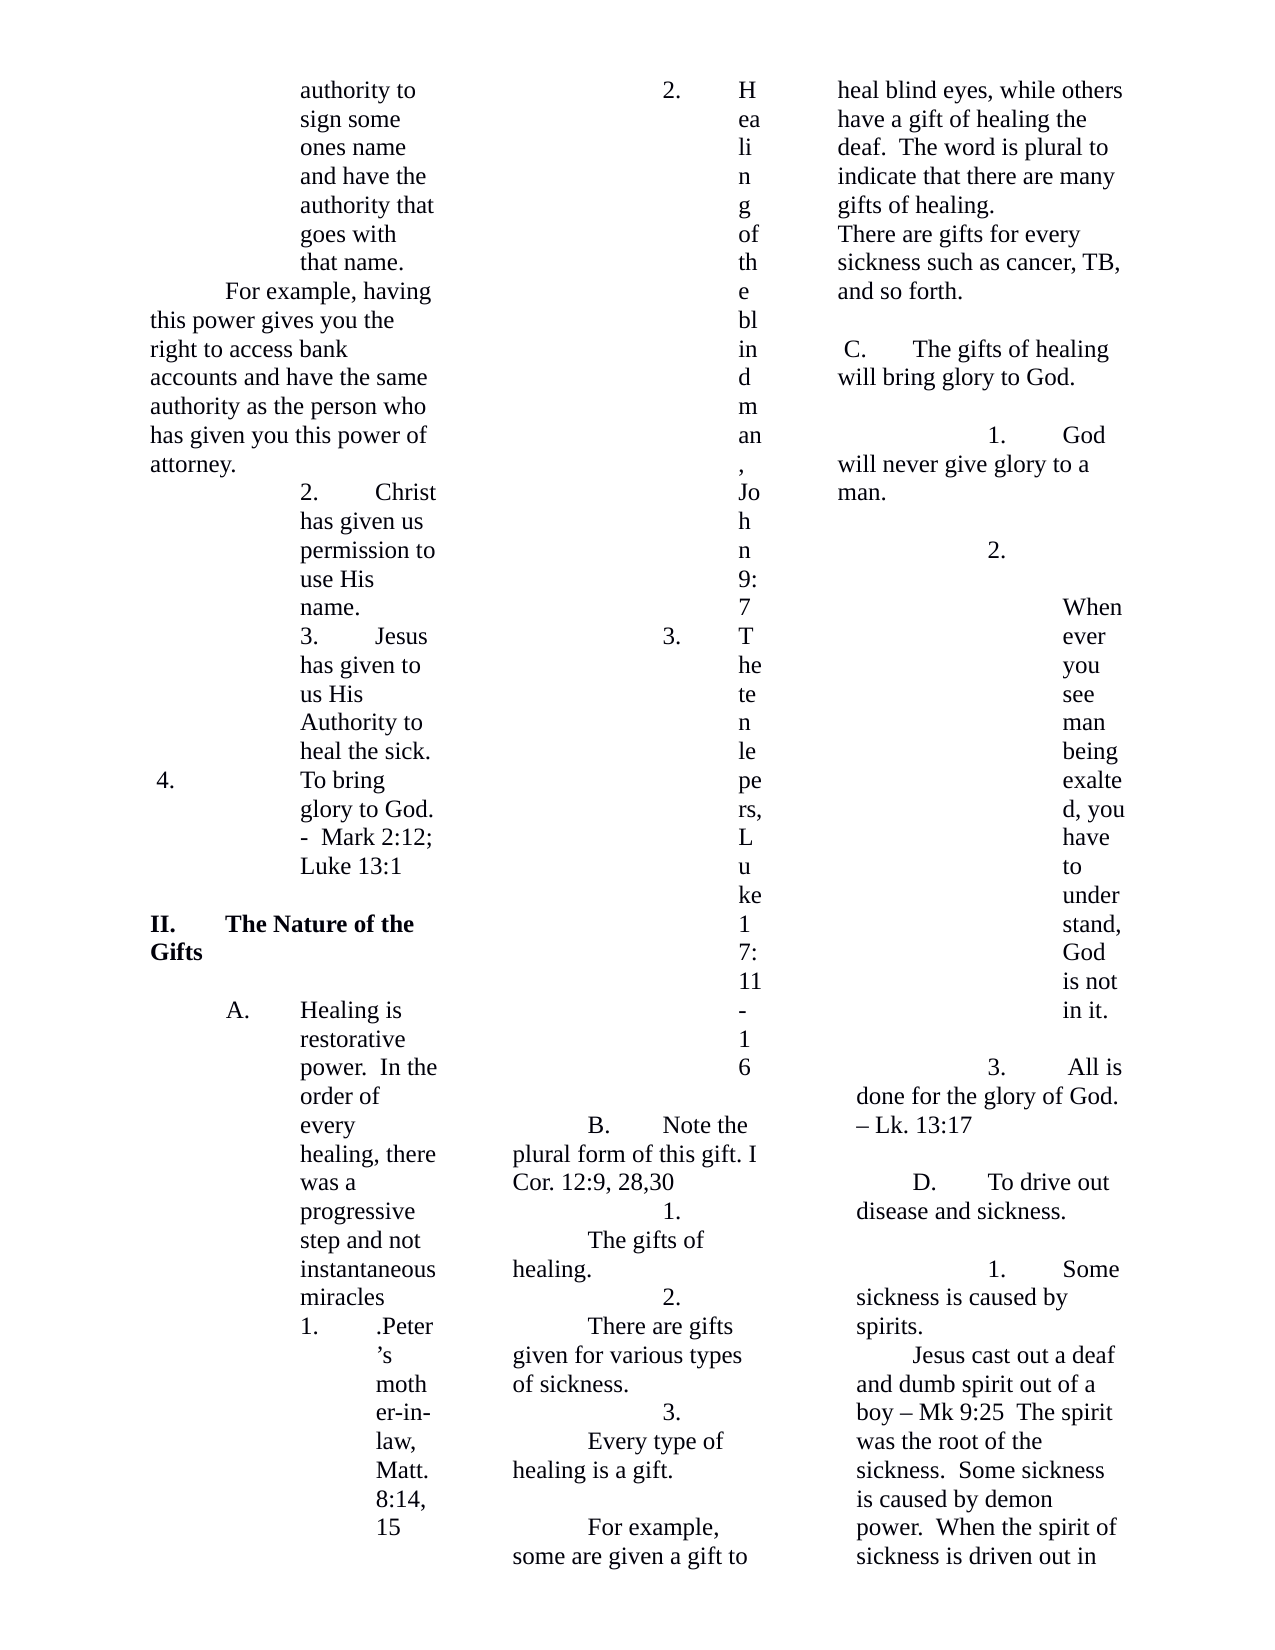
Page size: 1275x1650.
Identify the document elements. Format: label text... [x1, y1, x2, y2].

text 2. Whenever you see man being exalted, you have to understand, God is not in it. [987, 535, 1125, 1024]
text authority to sign some ones name and have the authority that goes with that name. [300, 75, 437, 276]
text For example, some are given a gift to [512, 1512, 762, 1570]
text 3. All is done for the glory of God. – Lk. 13:17 [856, 1052, 1125, 1139]
text 4. To bring glory to God. - Mark 2:12; Luke 13:1 [150, 765, 437, 880]
text 2. Christ has given us permission to use His name. [300, 477, 437, 621]
text D. To drive out disease and sickness. [856, 1167, 1125, 1225]
list Healing of the blind man, John 9:7 [662, 75, 762, 621]
text For example, having this power gives you the right to access bank accounts and have the same authority as the person who has given you this power of attorney. [150, 276, 437, 477]
text 1. The gifts of healing. [512, 1196, 762, 1282]
text 1. God will never give glory to a man. [837, 420, 1125, 506]
text There are gifts for every sickness such as cancer, TB, and so forth. [837, 219, 1125, 305]
list The ten lepers, Luke 17:11-16 [662, 621, 762, 1081]
text B. Note the plural form of this gift. I Cor. 12:9, 28,30 [512, 1110, 762, 1196]
text heal blind eyes, while others have a gift of healing the deaf. The word is plural to indicate that there are many gifts of healing. [837, 75, 1125, 219]
text 1. Some sickness is caused by spirits. [856, 1254, 1125, 1340]
list Healing is restorative power. In the order of every healing, there was a progressive step and not instantaneous miracles [226, 995, 437, 1311]
text 2. There are gifts given for various types of sickness. [512, 1282, 762, 1397]
text 3. Jesus has given to us His Authority to heal the sick. [300, 621, 437, 765]
text Jesus cast out a deaf and dumb spirit out of a boy – Mk 9:25 The spirit was the root of the sickness. Some sickness is caused by demon power. When the spirit of sickness is driven out in [856, 1340, 1125, 1570]
text C. The gifts of healing will bring glory to God. [837, 334, 1125, 391]
list .Peter’s mother-in-law, Matt. 8:14,15 [300, 1311, 437, 1541]
subtitle II. The Nature of the Gifts [150, 909, 437, 966]
text 3. Every type of healing is a gift. [512, 1397, 762, 1484]
